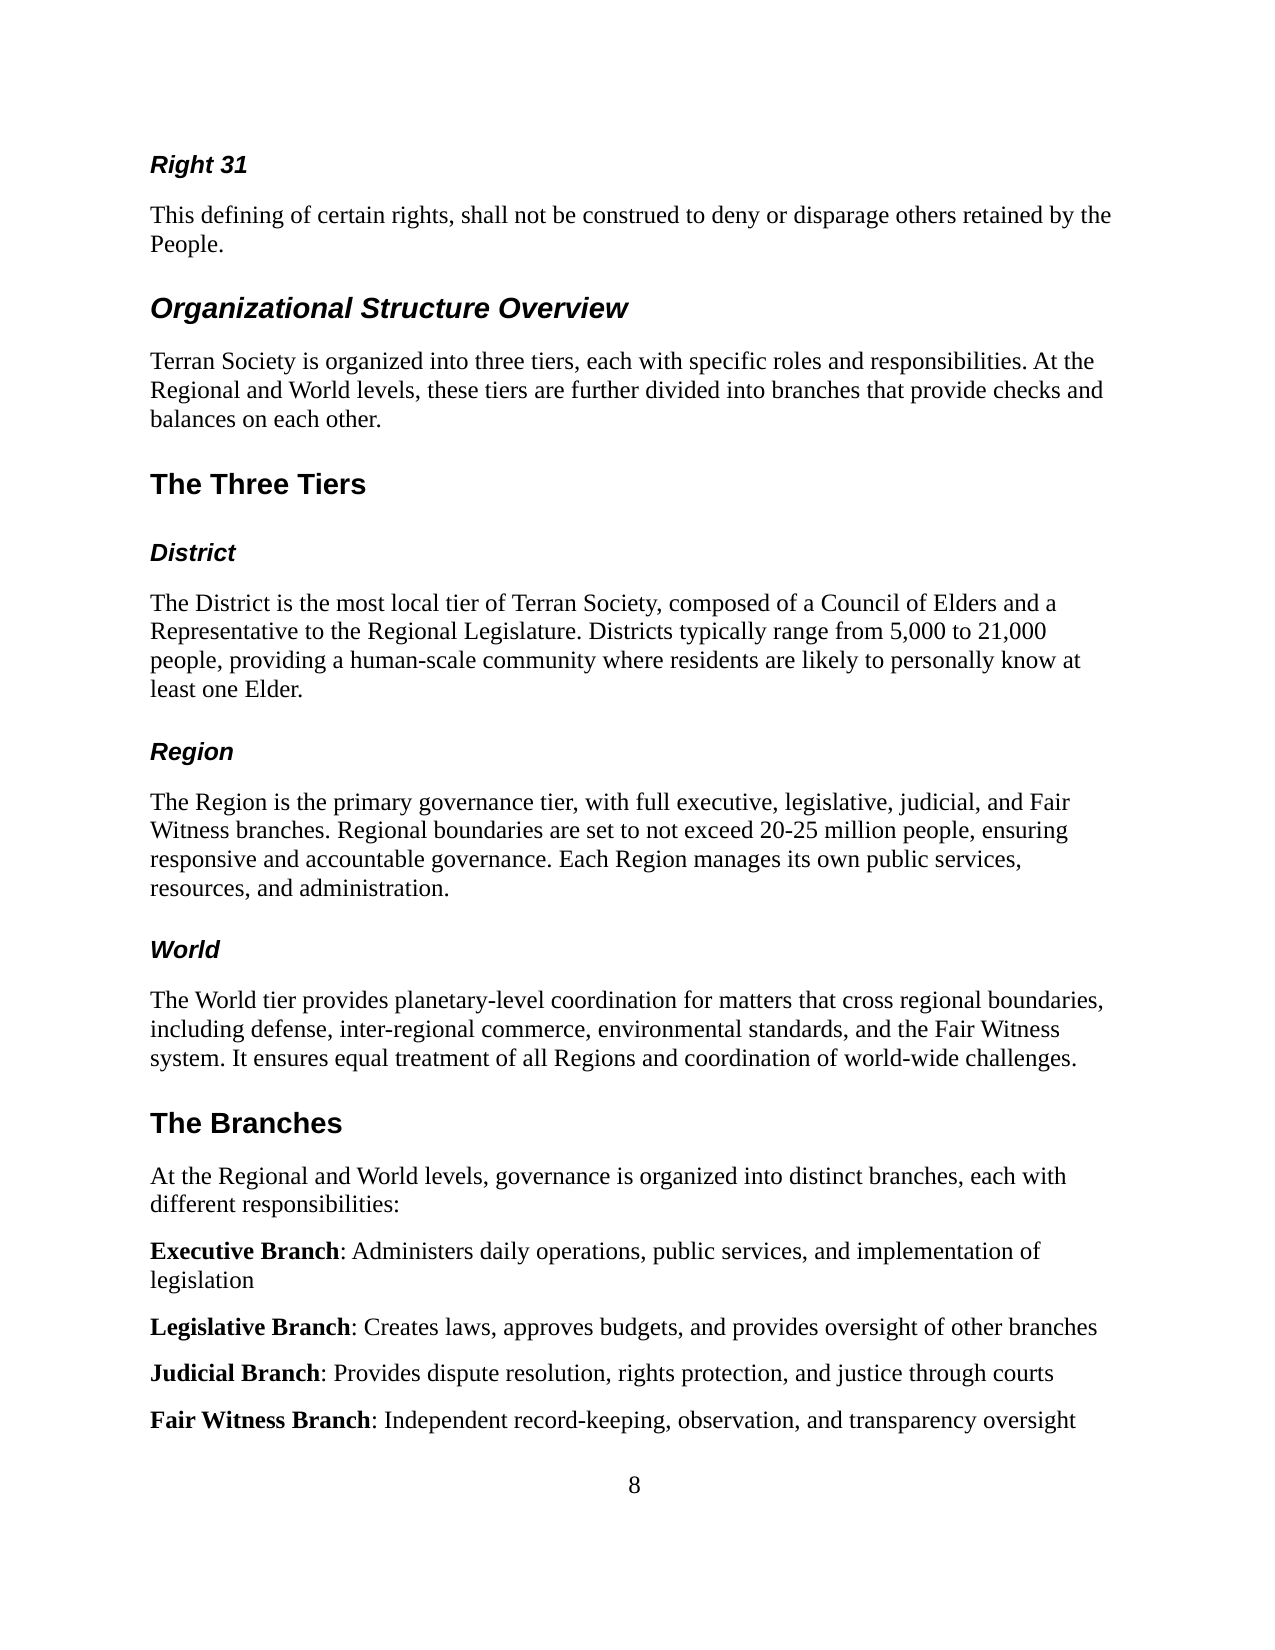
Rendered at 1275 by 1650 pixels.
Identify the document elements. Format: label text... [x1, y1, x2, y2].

subtitle Organizational Structure Overview [150, 291, 1125, 325]
subtitle District [150, 538, 1125, 566]
text Terran Society is organized into three tiers, each with specific roles and responsibilities. At the Regional and World levels, these tiers are further divided into branches that provide checks and balances on each other. [150, 346, 1125, 433]
text The World tier provides planetary-level coordination for matters that cross regional boundaries, including defense, inter-regional commerce, environmental standards, and the Fair Witness system. It ensures equal treatment of all Regions and coordination of world-wide challenges. [150, 986, 1125, 1072]
subtitle Right 31 [150, 150, 1125, 178]
text Fair Witness Branch: Independent record-keeping, observation, and transparency oversight [150, 1405, 1125, 1434]
subtitle World [150, 936, 1125, 964]
subtitle The Three Tiers [150, 467, 1125, 500]
subtitle Region [150, 737, 1125, 765]
subtitle The Branches [150, 1106, 1125, 1139]
text This defining of certain rights, shall not be construed to deny or disparage others retained by the People. [150, 200, 1125, 257]
text Executive Branch: Administers daily operations, public services, and implementation of legislation [150, 1236, 1125, 1294]
text At the Regional and World levels, governance is organized into distinct branches, each with different responsibilities: [150, 1161, 1125, 1218]
text Judicial Branch: Provides dispute resolution, rights protection, and justice through courts [150, 1358, 1125, 1387]
text The District is the most local tier of Terran Society, composed of a Council of Elders and a Representative to the Regional Legislature. Districts typically range from 5,000 to 21,000 people, providing a human-scale community where residents are likely to personally know at least one Elder. [150, 588, 1125, 703]
text The Region is the primary governance tier, with full executive, legislative, judicial, and Fair Witness branches. Regional boundaries are set to not exceed 20-25 million people, ensuring responsive and accountable governance. Each Region manages its own public services, resources, and administration. [150, 787, 1125, 902]
text Legislative Branch: Creates laws, approves budgets, and provides oversight of other branches [150, 1312, 1125, 1340]
